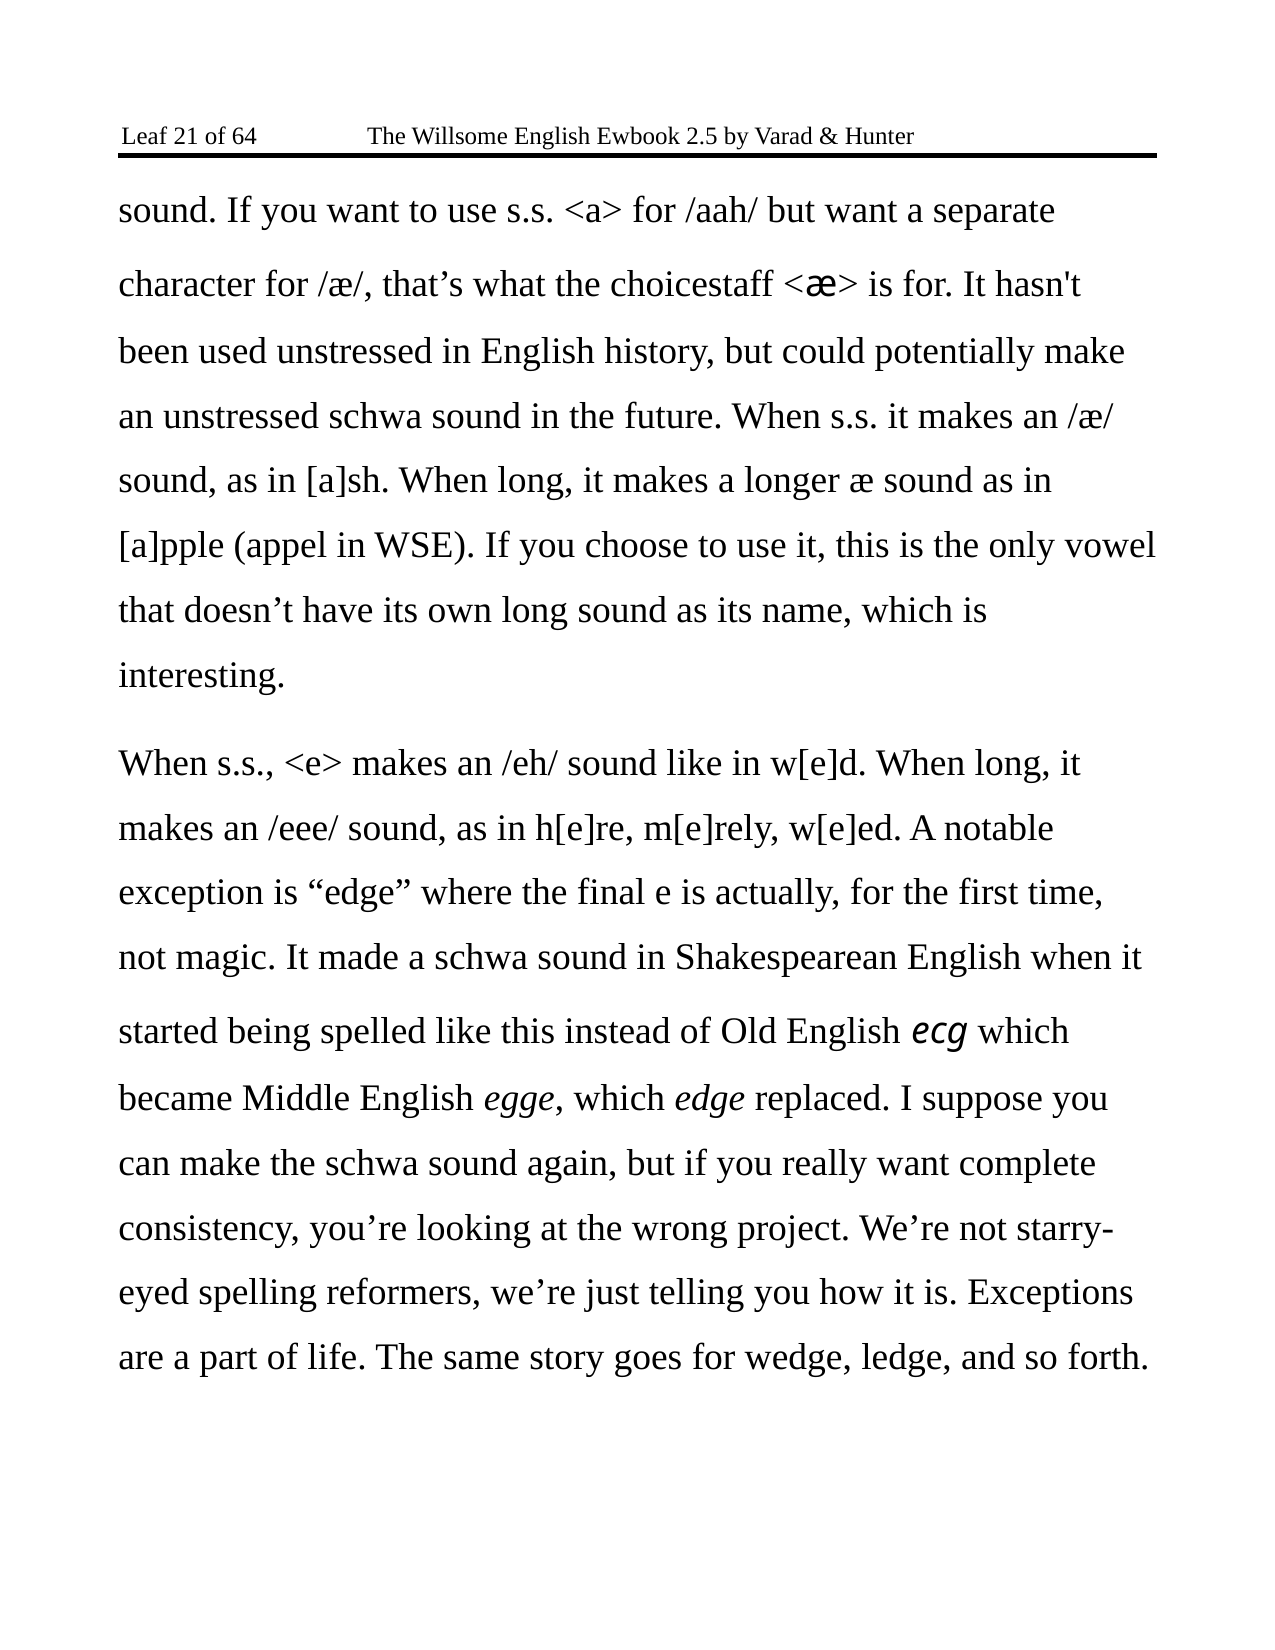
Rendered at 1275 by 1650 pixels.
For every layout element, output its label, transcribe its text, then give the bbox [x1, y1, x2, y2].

text When s.s., <e> makes an /eh/ sound like in w[e]d. When long, it makes an /eee/ sound, as in h[e]re, m[e]rely, w[e]ed. A notable exception is “edge” where the final e is actually, for the first time, not magic. It made a schwa sound in Shakespearean English when it started being spelled like this instead of Old English ecg which became Middle English egge, which edge replaced. I suppose you can make the schwa sound again, but if you really want complete consistency, you’re looking at the wrong project. We’re not starry-eyed spelling reformers, we’re just telling you how it is. Exceptions are a part of life. The same story goes for wedge, ledge, and so forth. [118, 740, 1157, 1378]
text sound. If you want to use s.s. <a> for /aah/ but want a separate character for /æ/, that’s what the choicestaff <æ> is for. It hasn't been used unstressed in English history, but could potentially make an unstressed schwa sound in the future. When s.s. it makes an /æ/ sound, as in [a]sh. When long, it makes a longer æ sound as in [a]pple (appel in WSE). If you choose to use it, this is the only vowel that doesn’t have its own long sound as its name, which is interesting. [118, 187, 1157, 695]
